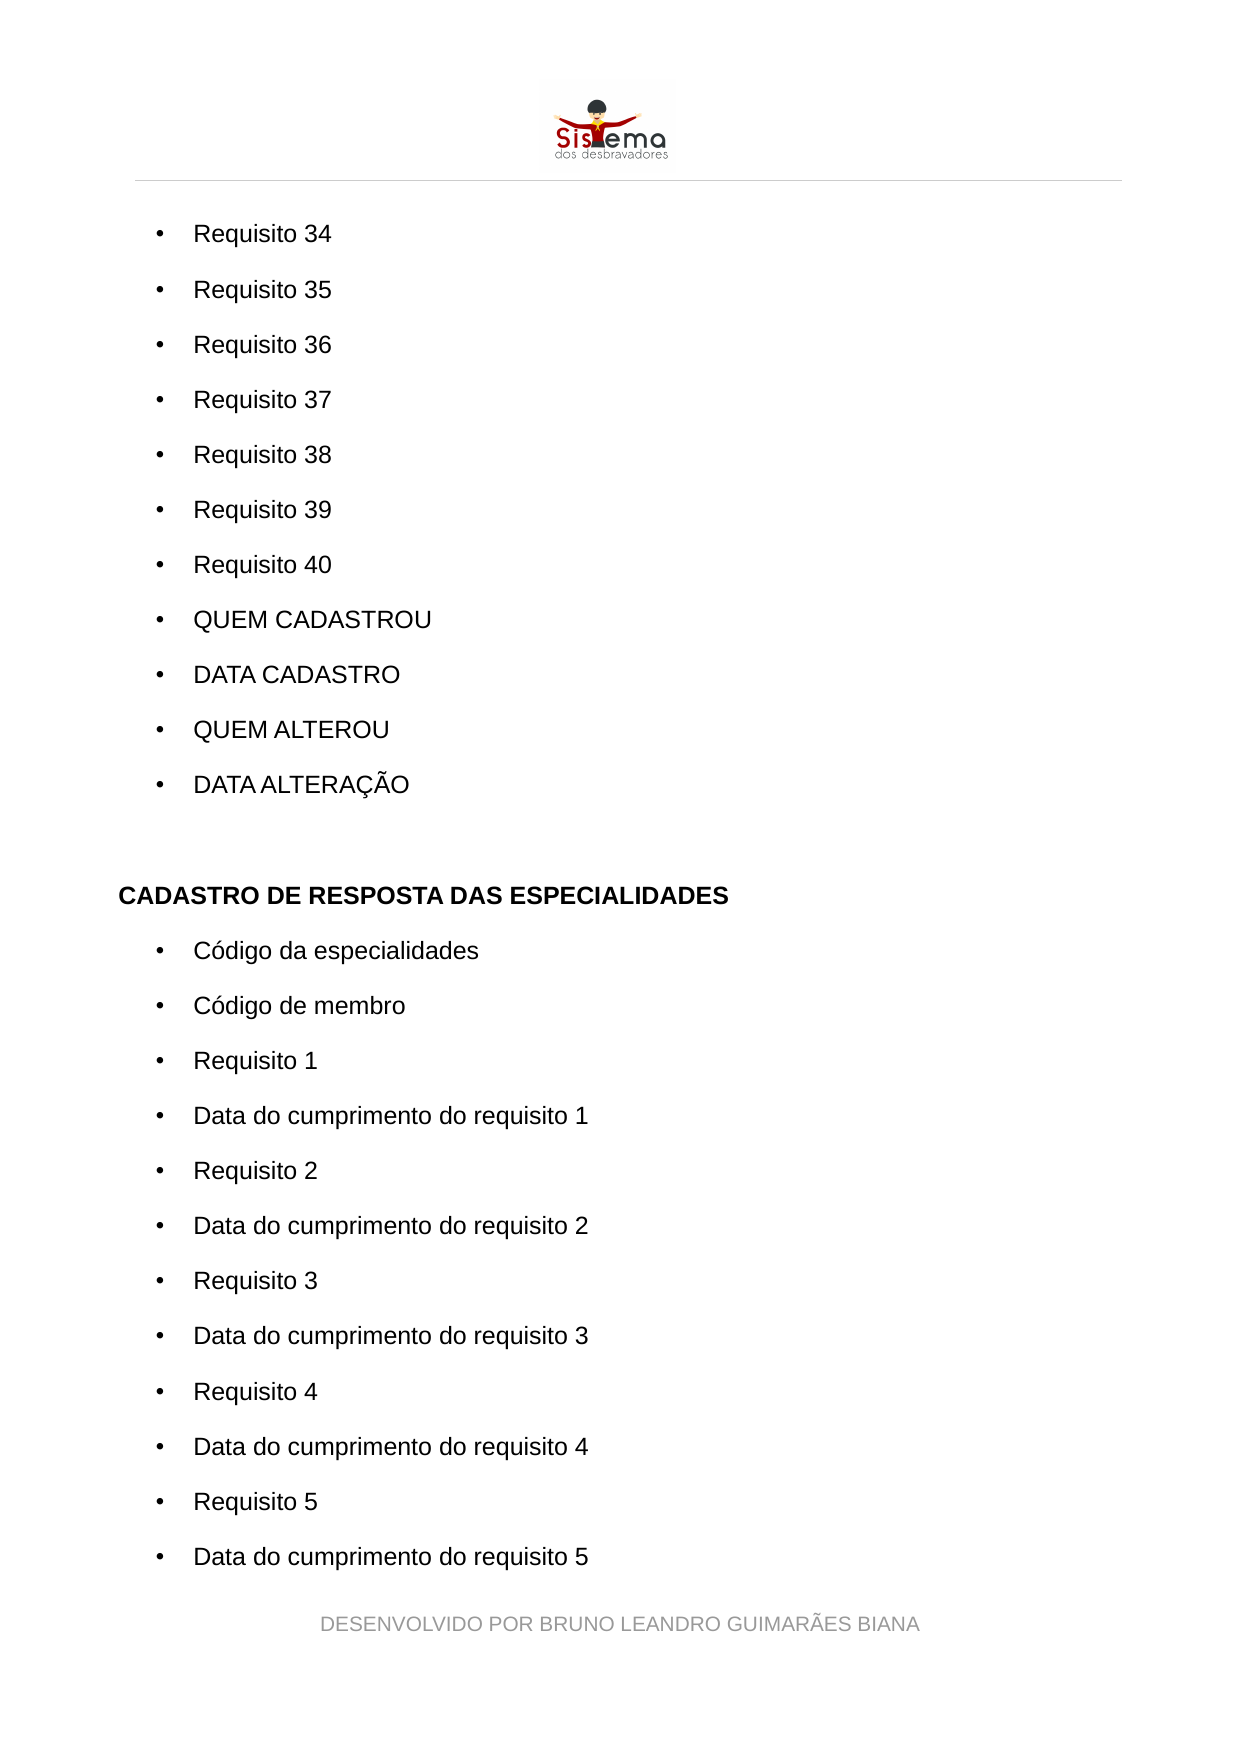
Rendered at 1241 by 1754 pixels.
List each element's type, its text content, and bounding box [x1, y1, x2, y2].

picture [538, 79, 677, 173]
list Requisito 5 [156, 1487, 1122, 1516]
list DATA CADASTRO [156, 660, 1122, 689]
list Requisito 34 [156, 219, 1122, 248]
list Código da especialidades [156, 936, 1122, 964]
list Código de membro [156, 991, 1122, 1019]
list Requisito 38 [156, 440, 1122, 469]
list Requisito 36 [156, 330, 1122, 358]
list Data do cumprimento do requisito 2 [156, 1211, 1122, 1240]
list Data do cumprimento do requisito 3 [156, 1321, 1122, 1350]
list Requisito 2 [156, 1156, 1122, 1185]
list Requisito 40 [156, 550, 1122, 579]
list Requisito 37 [156, 385, 1122, 414]
list Data do cumprimento do requisito 5 [156, 1542, 1122, 1571]
list Requisito 39 [156, 495, 1122, 524]
list Data do cumprimento do requisito 4 [156, 1432, 1122, 1460]
list QUEM ALTEROU [156, 715, 1122, 744]
text CADASTRO DE RESPOSTA DAS ESPECIALIDADES [118, 881, 1122, 909]
list DATA ALTERAÇÃO [156, 771, 1122, 799]
list Requisito 1 [156, 1046, 1122, 1075]
list Data do cumprimento do requisito 1 [156, 1101, 1122, 1130]
list Requisito 4 [156, 1376, 1122, 1405]
list Requisito 3 [156, 1266, 1122, 1295]
list QUEM CADASTROU [156, 605, 1122, 634]
list Requisito 35 [156, 274, 1122, 303]
